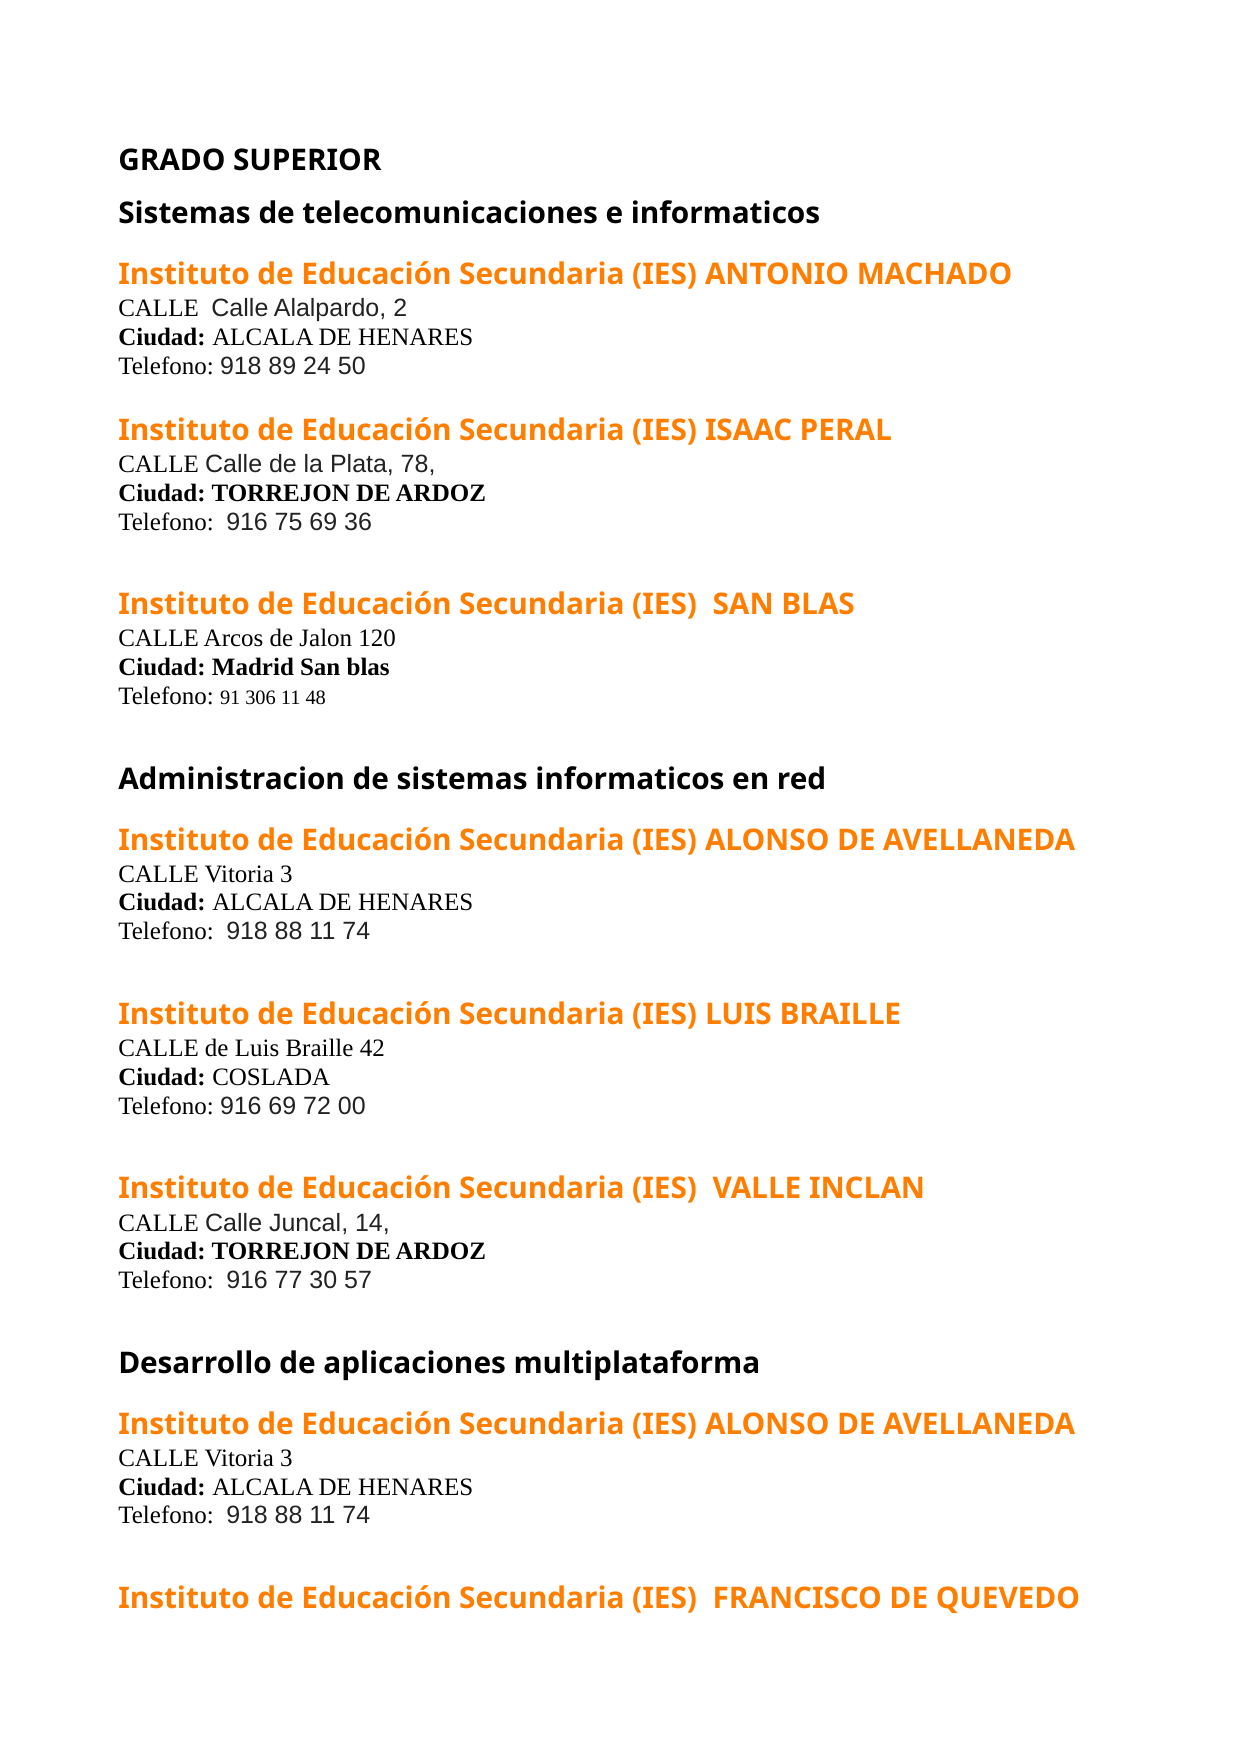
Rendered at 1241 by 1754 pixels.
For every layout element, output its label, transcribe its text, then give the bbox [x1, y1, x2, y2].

text Instituto de Educación Secundaria (IES) VALLE INCLAN [118, 1167, 1122, 1207]
table_cell Ciudad: COSLADA [118, 1062, 1122, 1091]
table_header CALLE Arcos de Jalon 120 [118, 624, 1122, 652]
text Instituto de Educación Secundaria (IES) ALONSO DE AVELLANEDA [118, 1403, 1122, 1443]
table_cell Telefono: 918 88 11 74 [118, 1501, 1122, 1529]
subtitle GRADO SUPERIOR [118, 139, 1122, 179]
text Administracion de sistemas informaticos en red [118, 757, 1122, 798]
text Instituto de Educación Secundaria (IES) ANTONIO MACHADO [118, 253, 1122, 293]
table_cell Telefono: 916 69 72 00 [118, 1091, 1122, 1119]
text Instituto de Educación Secundaria (IES) ISAAC PERAL [118, 408, 1122, 449]
text Instituto de Educación Secundaria (IES) ALONSO DE AVELLANEDA [118, 818, 1122, 859]
table_cell Ciudad: TORREJON DE ARDOZ [118, 1236, 1123, 1265]
text Instituto de Educación Secundaria (IES) SAN BLAS [118, 583, 1122, 623]
table_header CALLE Calle Alalpardo, 2 [118, 293, 1122, 322]
table_cell Telefono: 916 75 69 36 [118, 507, 1122, 535]
table_cell Ciudad: TORREJON DE ARDOZ [118, 478, 1122, 507]
table_cell Ciudad: ALCALA DE HENARES [118, 1472, 1122, 1501]
table_cell Ciudad: ALCALA DE HENARES [118, 322, 1122, 351]
table_header CALLE de Luis Braille 42 [118, 1033, 1122, 1062]
table_cell Ciudad: ALCALA DE HENARES [118, 888, 1122, 916]
table_header CALLE Calle Juncal, 14, [118, 1208, 1123, 1236]
table_header CALLE Vitoria 3 [118, 1443, 1122, 1472]
table_header CALLE Calle de la Plata, 78, [118, 449, 1122, 478]
text Desarrollo de aplicaciones multiplataforma [118, 1342, 1122, 1382]
table_cell Telefono: 91 306 11 48 [118, 681, 1122, 710]
table_cell Ciudad: Madrid San blas [118, 652, 1122, 681]
table_cell Telefono: 918 89 24 50 [118, 351, 1122, 380]
table_header CALLE Vitoria 3 [118, 859, 1122, 887]
text Sistemas de telecomunicaciones e informaticos [118, 192, 1122, 232]
table_cell Telefono: 918 88 11 74 [118, 916, 1122, 945]
table_cell Telefono: 916 77 30 57 [118, 1265, 1123, 1294]
text Instituto de Educación Secundaria (IES) FRANCISCO DE QUEVEDO [118, 1577, 1122, 1617]
text Instituto de Educación Secundaria (IES) LUIS BRAILLE [118, 993, 1122, 1033]
